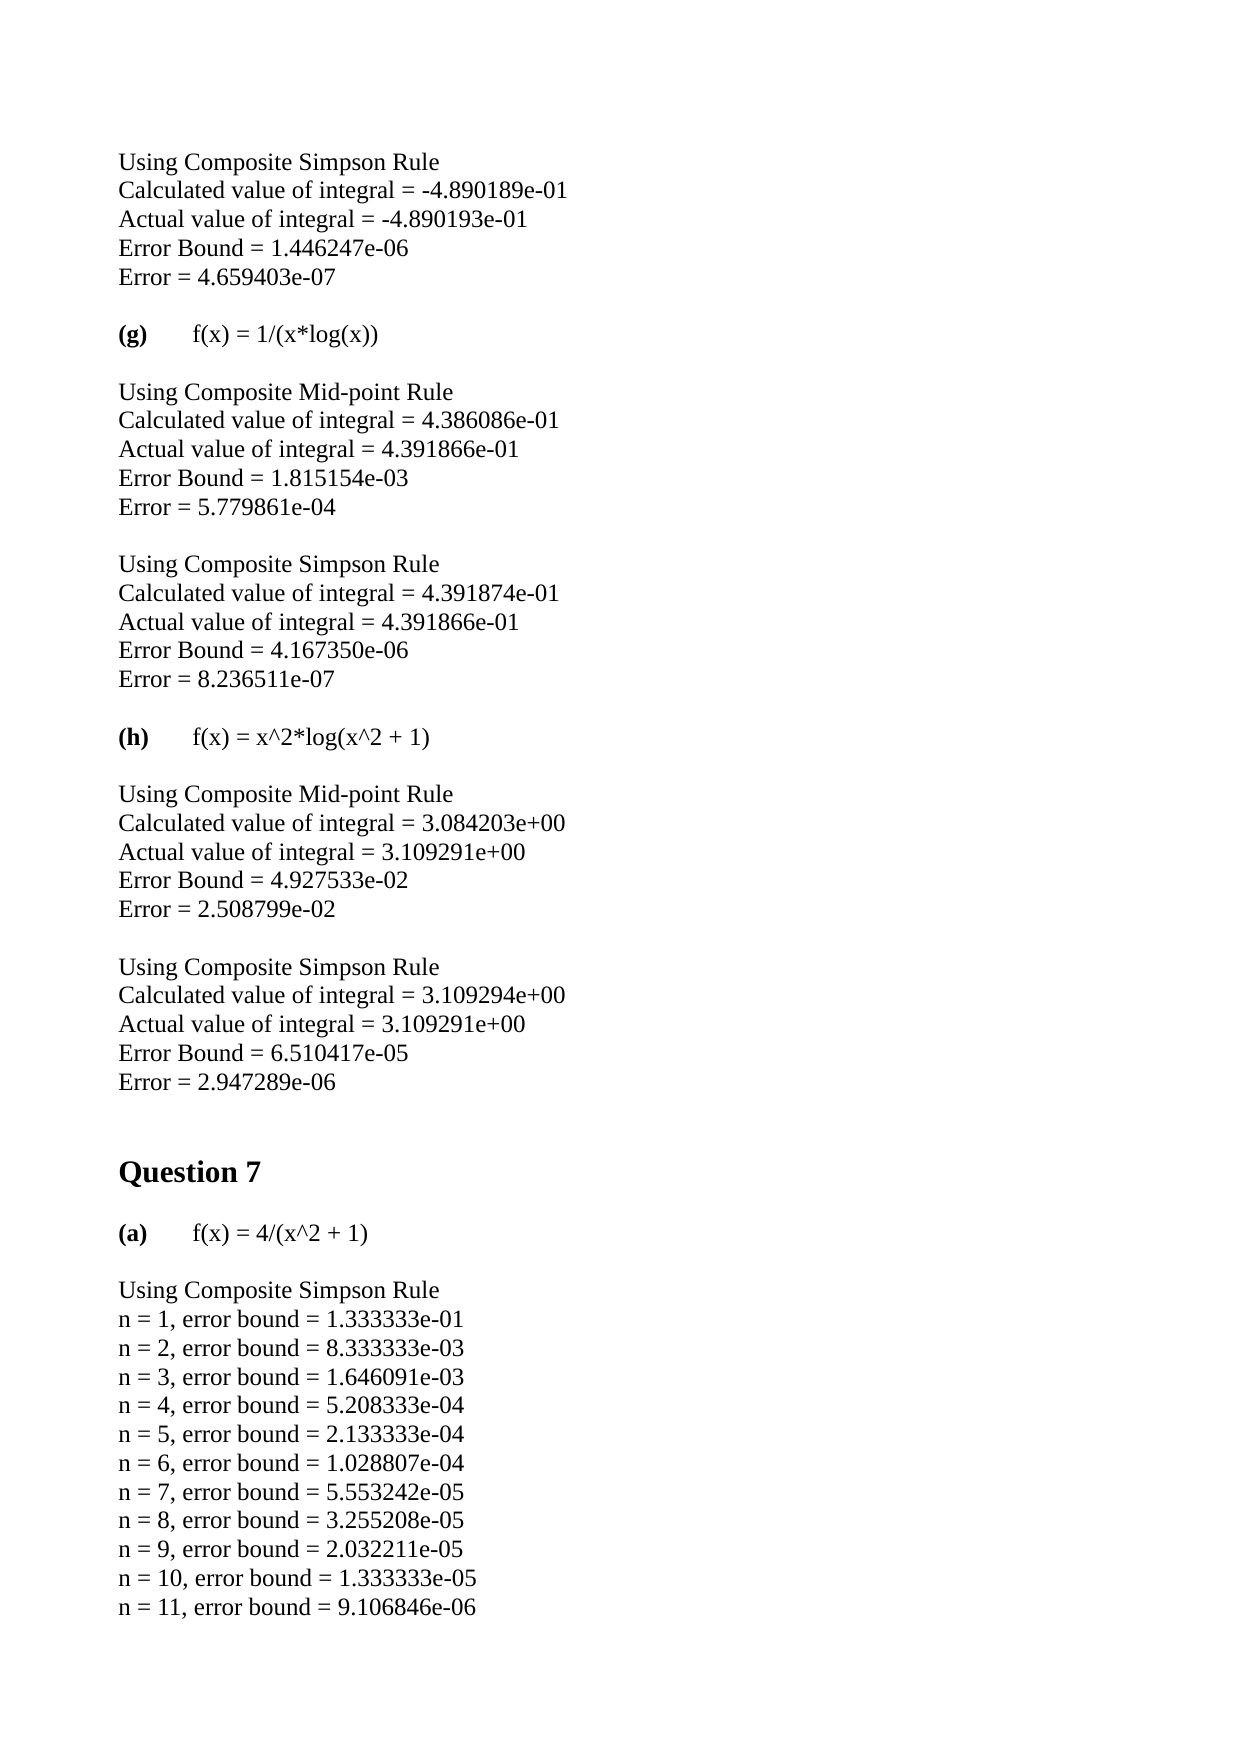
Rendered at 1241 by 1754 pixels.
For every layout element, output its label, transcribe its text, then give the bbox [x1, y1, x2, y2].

text Calculated value of integral = 3.109294e+00 [118, 981, 1122, 1009]
text Error Bound = 4.927533e-02 [118, 866, 1122, 894]
text Actual value of integral = 3.109291e+00 [118, 1009, 1122, 1038]
text Calculated value of integral = 3.084203e+00 [118, 808, 1122, 837]
text (g) f(x) = 1/(x*log(x)) [118, 319, 1122, 348]
text Calculated value of integral = 4.386086e-01 [118, 406, 1122, 434]
text Error = 4.659403e-07 [118, 262, 1122, 291]
text n = 1, error bound = 1.333333e-01 [118, 1304, 1122, 1333]
text Error Bound = 1.815154e-03 [118, 463, 1122, 492]
text Error Bound = 1.446247e-06 [118, 233, 1122, 262]
text n = 4, error bound = 5.208333e-04 [118, 1390, 1122, 1419]
text n = 5, error bound = 2.133333e-04 [118, 1419, 1122, 1448]
text n = 3, error bound = 1.646091e-03 [118, 1362, 1122, 1390]
text Error = 8.236511e-07 [118, 664, 1122, 693]
text Error = 2.508799e-02 [118, 894, 1122, 923]
text Question 7 [118, 1153, 1122, 1189]
text Error = 5.779861e-04 [118, 492, 1122, 521]
text Error = 2.947289e-06 [118, 1067, 1122, 1096]
text Actual value of integral = 4.391866e-01 [118, 434, 1122, 463]
text n = 7, error bound = 5.553242e-05 [118, 1477, 1122, 1505]
text n = 8, error bound = 3.255208e-05 [118, 1505, 1122, 1534]
text Actual value of integral = 3.109291e+00 [118, 837, 1122, 866]
text Calculated value of integral = -4.890189e-01 [118, 176, 1122, 204]
text Using Composite Mid-point Rule [118, 779, 1122, 808]
text Calculated value of integral = 4.391874e-01 [118, 578, 1122, 607]
text Using Composite Mid-point Rule [118, 377, 1122, 406]
text Using Composite Simpson Rule [118, 147, 1122, 176]
text n = 11, error bound = 9.106846e-06 [118, 1592, 1122, 1620]
text Using Composite Simpson Rule [118, 1275, 1122, 1304]
text n = 10, error bound = 1.333333e-05 [118, 1563, 1122, 1592]
text (h) f(x) = x^2*log(x^2 + 1) [118, 722, 1122, 751]
text n = 6, error bound = 1.028807e-04 [118, 1448, 1122, 1477]
text n = 9, error bound = 2.032211e-05 [118, 1534, 1122, 1563]
text Actual value of integral = 4.391866e-01 [118, 607, 1122, 636]
text Actual value of integral = -4.890193e-01 [118, 204, 1122, 233]
text Error Bound = 4.167350e-06 [118, 636, 1122, 664]
text Using Composite Simpson Rule [118, 549, 1122, 578]
text (a) f(x) = 4/(x^2 + 1) [118, 1218, 1122, 1247]
text n = 2, error bound = 8.333333e-03 [118, 1333, 1122, 1362]
text Using Composite Simpson Rule [118, 952, 1122, 981]
text Error Bound = 6.510417e-05 [118, 1038, 1122, 1067]
